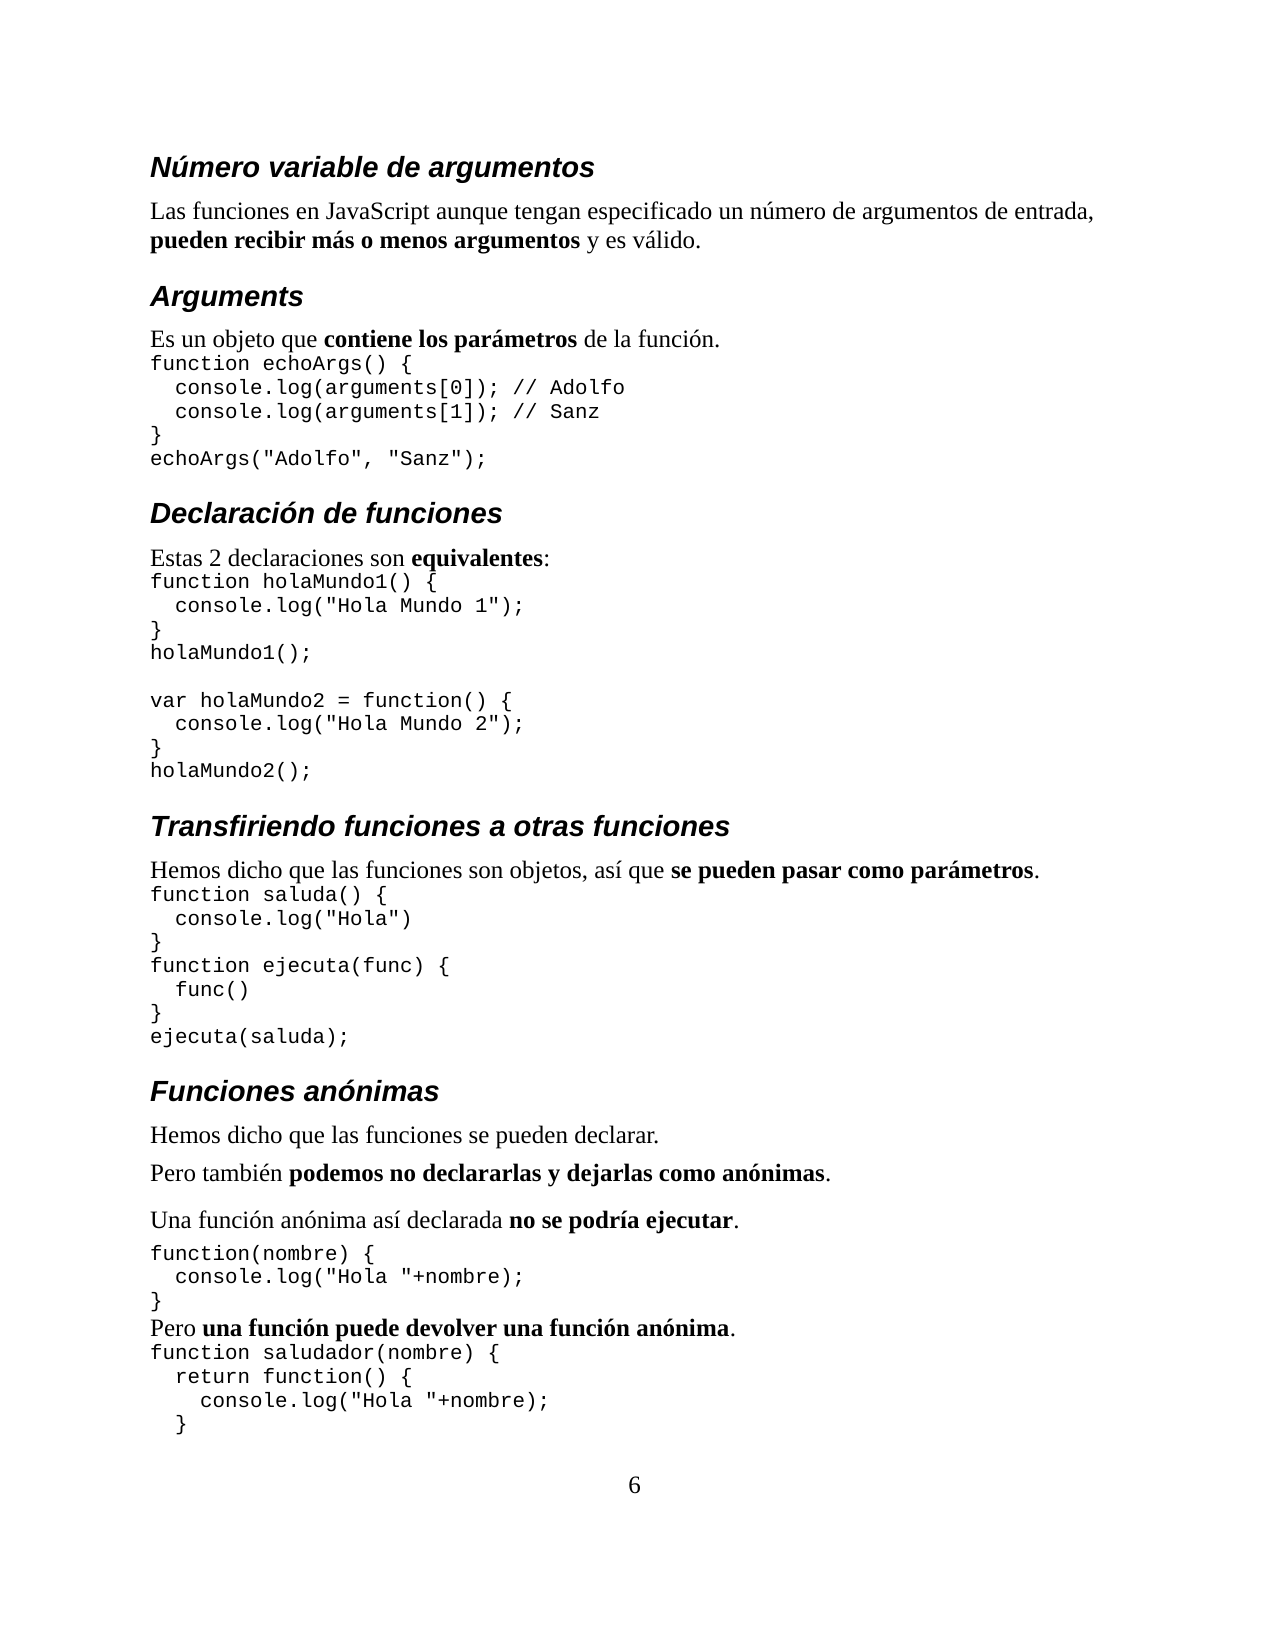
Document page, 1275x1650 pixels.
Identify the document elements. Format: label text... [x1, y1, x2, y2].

text console.log("Hola Mundo 2"); [150, 713, 1125, 737]
text function holaMundo1() { [150, 571, 1125, 595]
text } [150, 1290, 1125, 1313]
text console.log("Hola Mundo 1"); [150, 595, 1125, 619]
text function ejecuta(func) { [150, 955, 1125, 978]
text holaMundo1(); [150, 642, 1125, 666]
text console.log(arguments[1]); // Sanz [150, 401, 1125, 424]
text console.log("Hola") [150, 908, 1125, 931]
text console.log("Hola "+nombre); [150, 1266, 1125, 1290]
subtitle Arguments [150, 278, 1125, 312]
text Es un objeto que contiene los parámetros de la función. [150, 324, 1125, 353]
text Pero también podemos no declararlas y dejarlas como anónimas. [150, 1158, 1125, 1187]
text } [150, 931, 1125, 955]
text } [150, 1002, 1125, 1026]
text Estas 2 declaraciones son equivalentes: [150, 543, 1125, 571]
text } [150, 1413, 1125, 1437]
subtitle Declaración de funciones [150, 497, 1125, 530]
text echoArgs("Adolfo", "Sanz"); [150, 448, 1125, 472]
text Pero una función puede devolver una función anónima. [150, 1313, 1125, 1342]
text } [150, 737, 1125, 761]
text func() [150, 978, 1125, 1002]
text function saluda() { [150, 884, 1125, 908]
text var holaMundo2 = function() { [150, 689, 1125, 713]
text } [150, 619, 1125, 642]
subtitle Número variable de argumentos [150, 150, 1125, 183]
text Hemos dicho que las funciones son objetos, así que se pueden pasar como parámetros. [150, 855, 1125, 884]
text Las funciones en JavaScript aunque tengan especificado un número de argumentos de entrada, pueden recibir más o menos argumentos y es válido. [150, 196, 1125, 253]
text ejecuta(saluda); [150, 1026, 1125, 1049]
text Una función anónima así declarada no se podría ejecutar. [150, 1205, 1125, 1234]
text console.log("Hola "+nombre); [150, 1389, 1125, 1413]
subtitle Funciones anónimas [150, 1074, 1125, 1108]
text holaMundo2(); [150, 761, 1125, 784]
text } [150, 424, 1125, 448]
text console.log(arguments[0]); // Adolfo [150, 377, 1125, 401]
text function(nombre) { [150, 1243, 1125, 1266]
text Hemos dicho que las funciones se pueden declarar. [150, 1121, 1125, 1149]
text function echoArgs() { [150, 353, 1125, 377]
text return function() { [150, 1366, 1125, 1389]
subtitle Transfiriendo funciones a otras funciones [150, 809, 1125, 843]
text function saludador(nombre) { [150, 1342, 1125, 1366]
